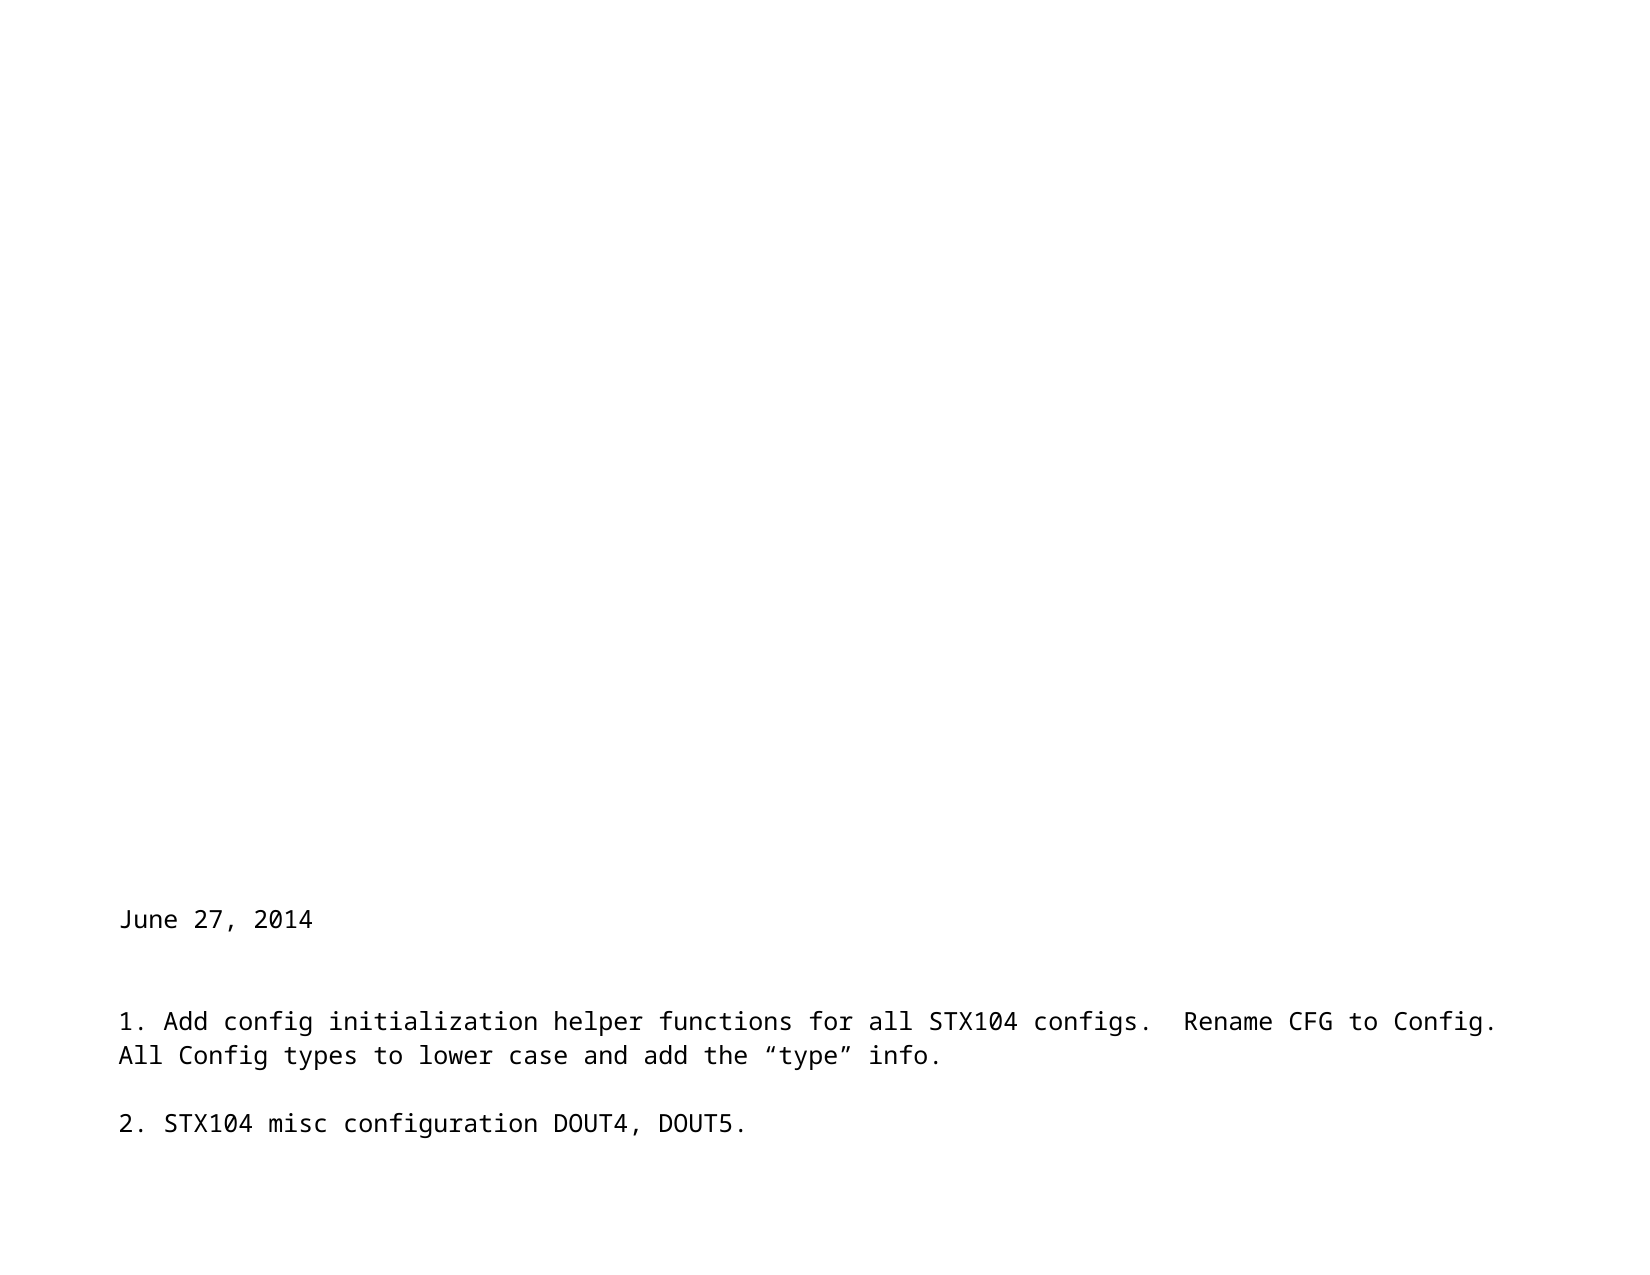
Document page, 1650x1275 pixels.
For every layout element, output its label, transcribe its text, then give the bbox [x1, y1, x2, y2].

text 1. Add config initialization helper functions for all STX104 configs. Rename CFG to Config. All Config types to lower case and add the “type” info. [118, 1004, 1532, 1072]
text 2. STX104 misc configuration DOUT4, DOUT5. [118, 1106, 1532, 1140]
text June 27, 2014 [118, 902, 1532, 936]
